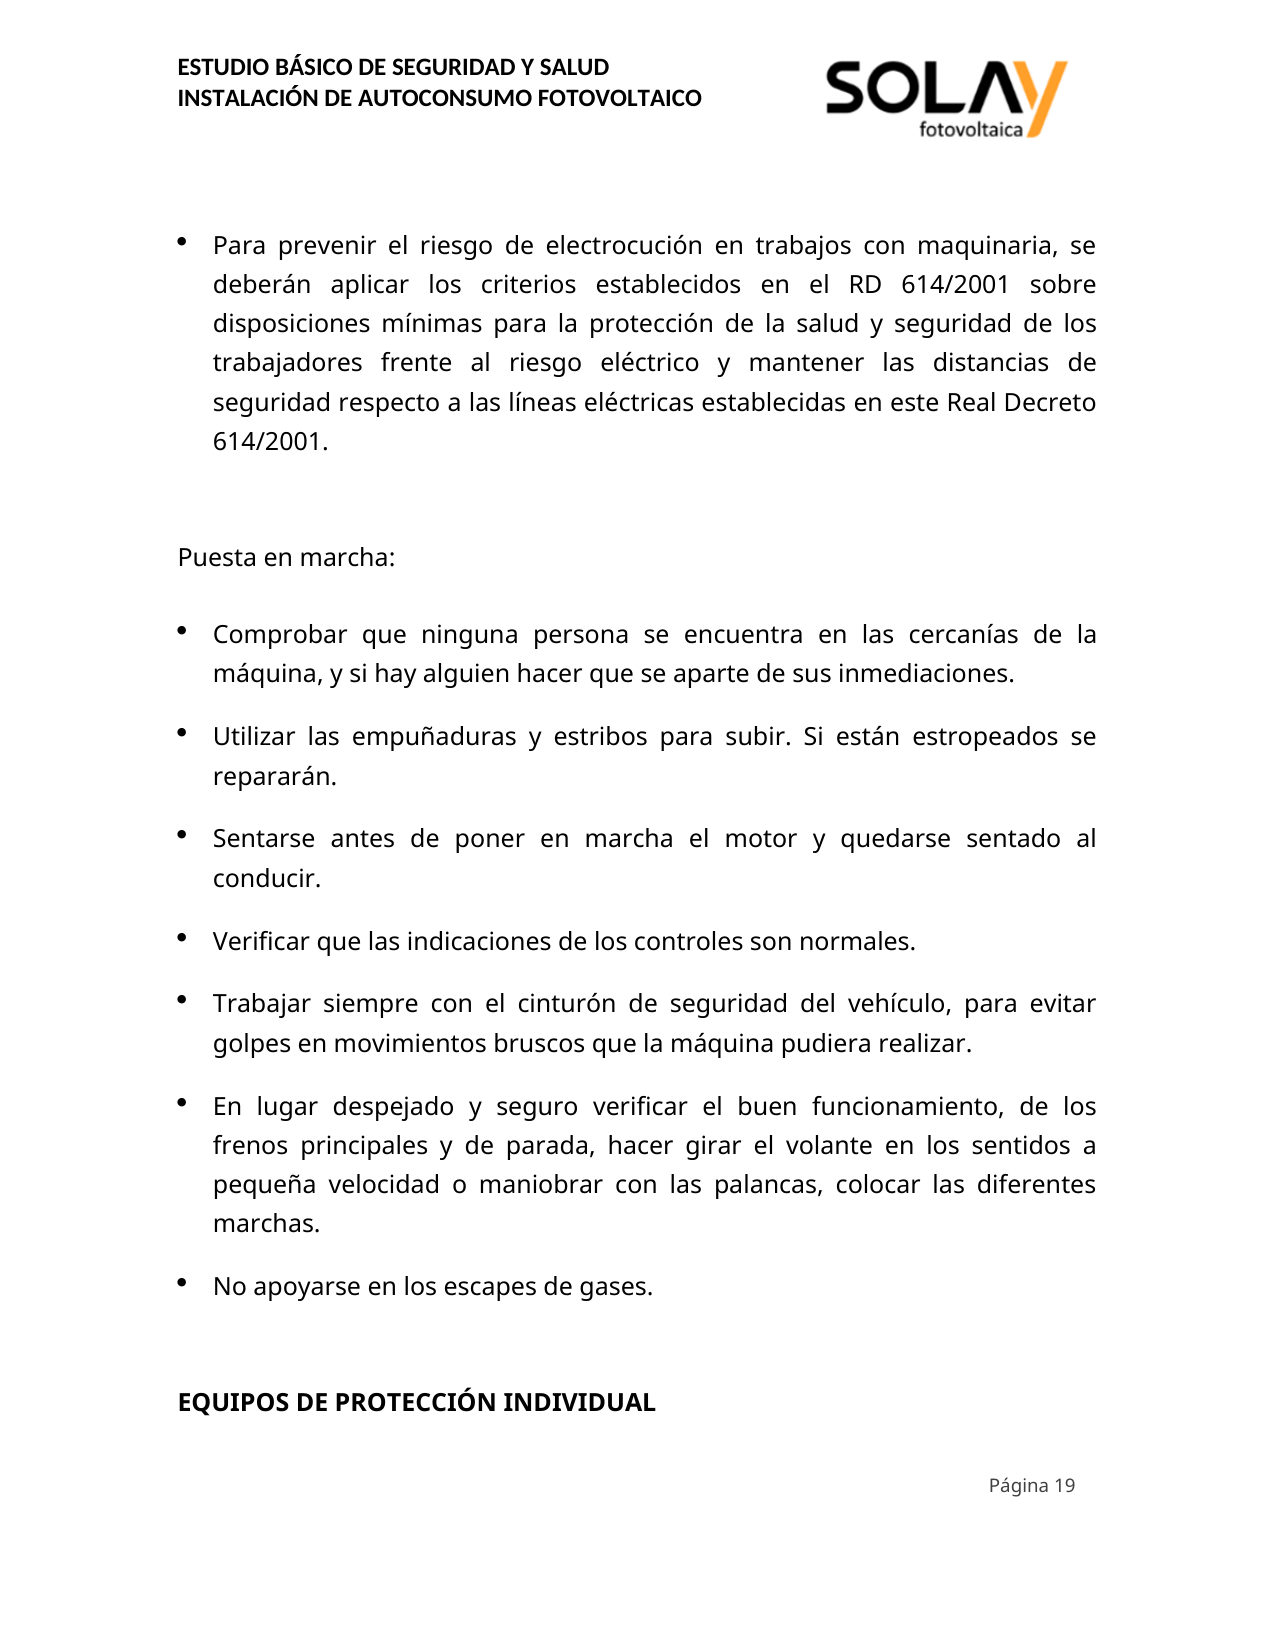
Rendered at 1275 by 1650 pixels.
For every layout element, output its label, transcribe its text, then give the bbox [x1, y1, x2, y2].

list Comprobar que ninguna persona se encuentra en las cercanías de la máquina, y si hay alguien hacer que se aparte de sus inmediaciones. [177, 617, 1098, 690]
list Utilizar las empuñaduras y estribos para subir. Si están estropeados se repararán. [177, 719, 1098, 792]
text Puesta en marcha: [177, 540, 1098, 574]
list No apoyarse en los escapes de gases. [177, 1268, 1098, 1303]
list En lugar despejado y seguro verificar el buen funcionamiento, de los frenos principales y de parada, hacer girar el volante en los sentidos a pequeña velocidad o maniobrar con las palancas, colocar las diferentes marchas. [177, 1088, 1098, 1240]
list Sentarse antes de poner en marcha el motor y quedarse sentado al conducir. [177, 821, 1098, 894]
list Verificar que las indicaciones de los controles son normales. [177, 923, 1098, 957]
text EQUIPOS DE PROTECCIÓN INDIVIDUAL [177, 1385, 1098, 1419]
list Para prevenir el riesgo de electrocución en trabajos con maquinaria, se deberán aplicar los criterios establecidos en el RD 614/2001 sobre disposiciones mínimas para la protección de la salud y seguridad de los trabajadores frente al riesgo eléctrico y mantener las distancias de seguridad respecto a las líneas eléctricas establecidas en este Real Decreto 614/2001. [177, 227, 1098, 457]
list Trabajar siempre con el cinturón de seguridad del vehículo, para evitar golpes en movimientos bruscos que la máquina pudiera realizar. [177, 986, 1098, 1059]
